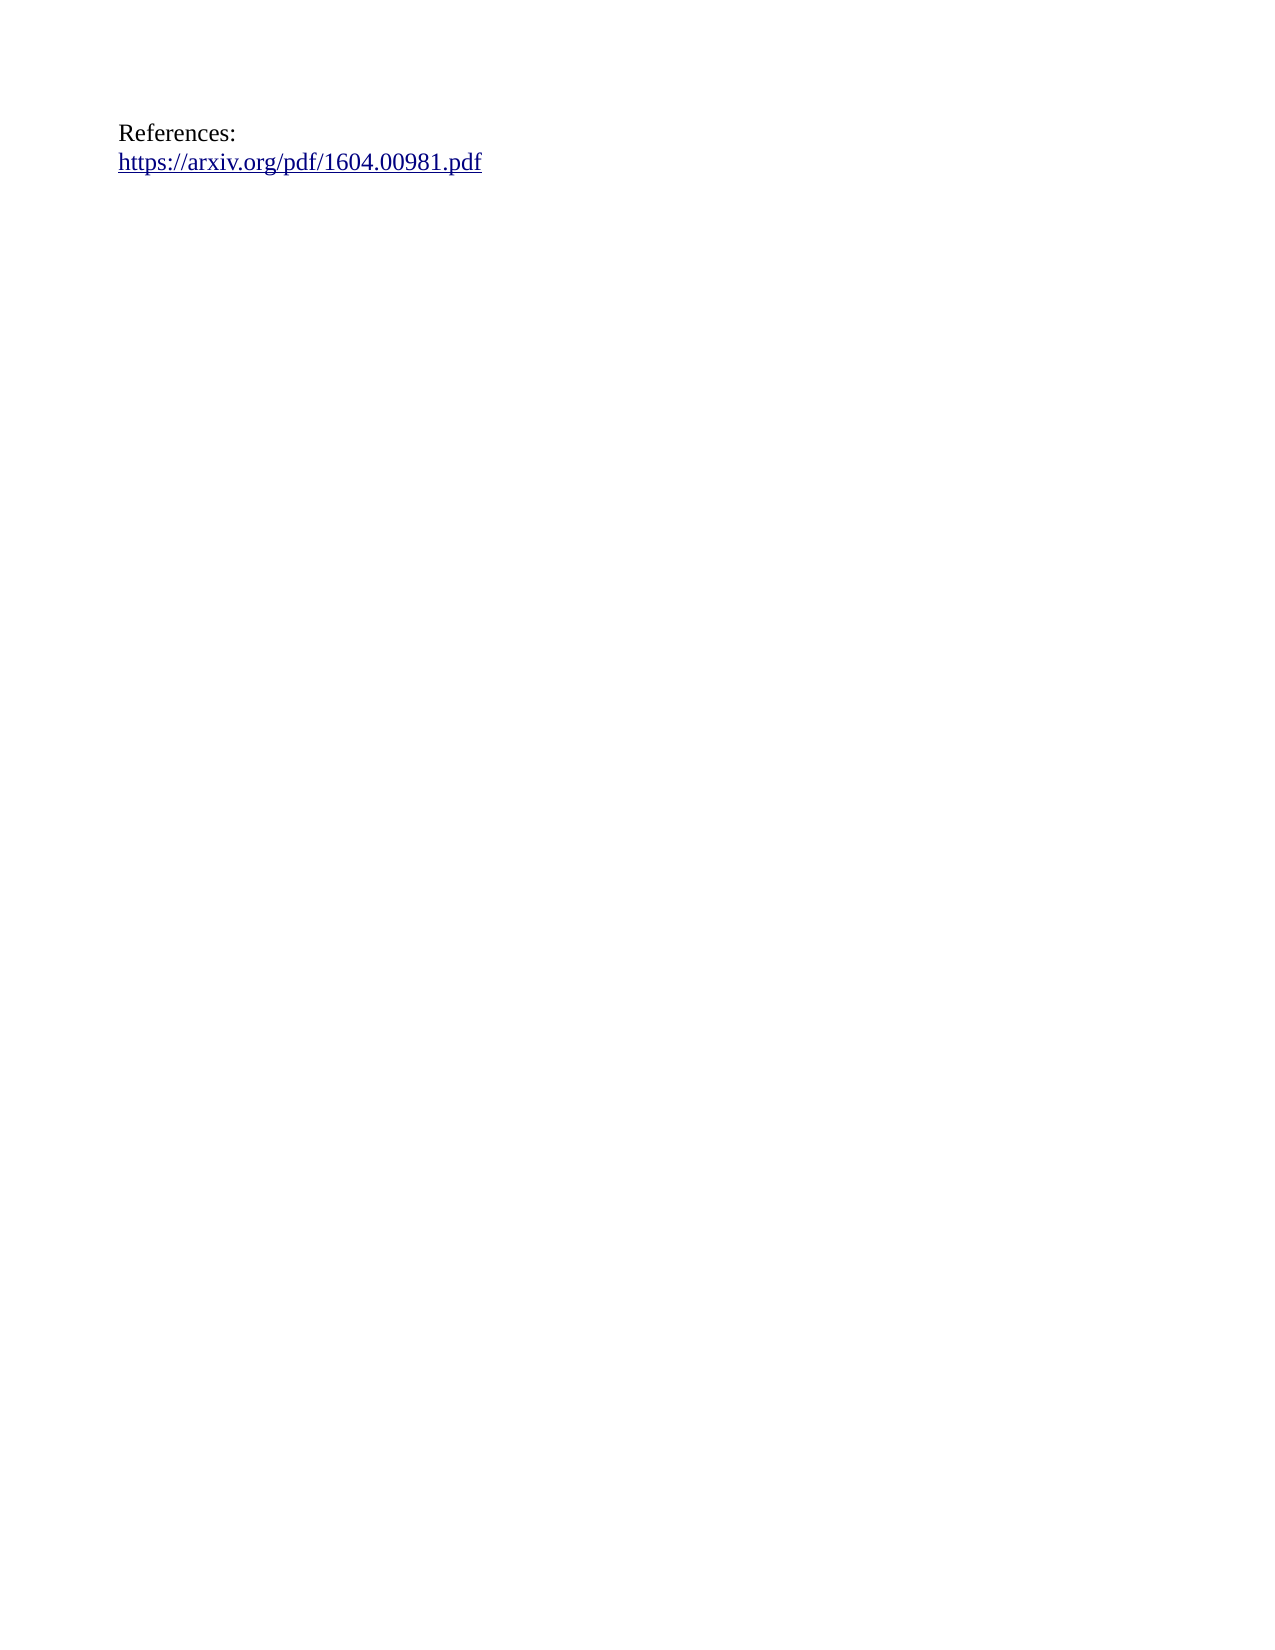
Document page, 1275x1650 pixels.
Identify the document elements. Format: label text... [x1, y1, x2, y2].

text References: [118, 118, 1157, 147]
text https://arxiv.org/pdf/1604.00981.pdf [118, 147, 1157, 176]
